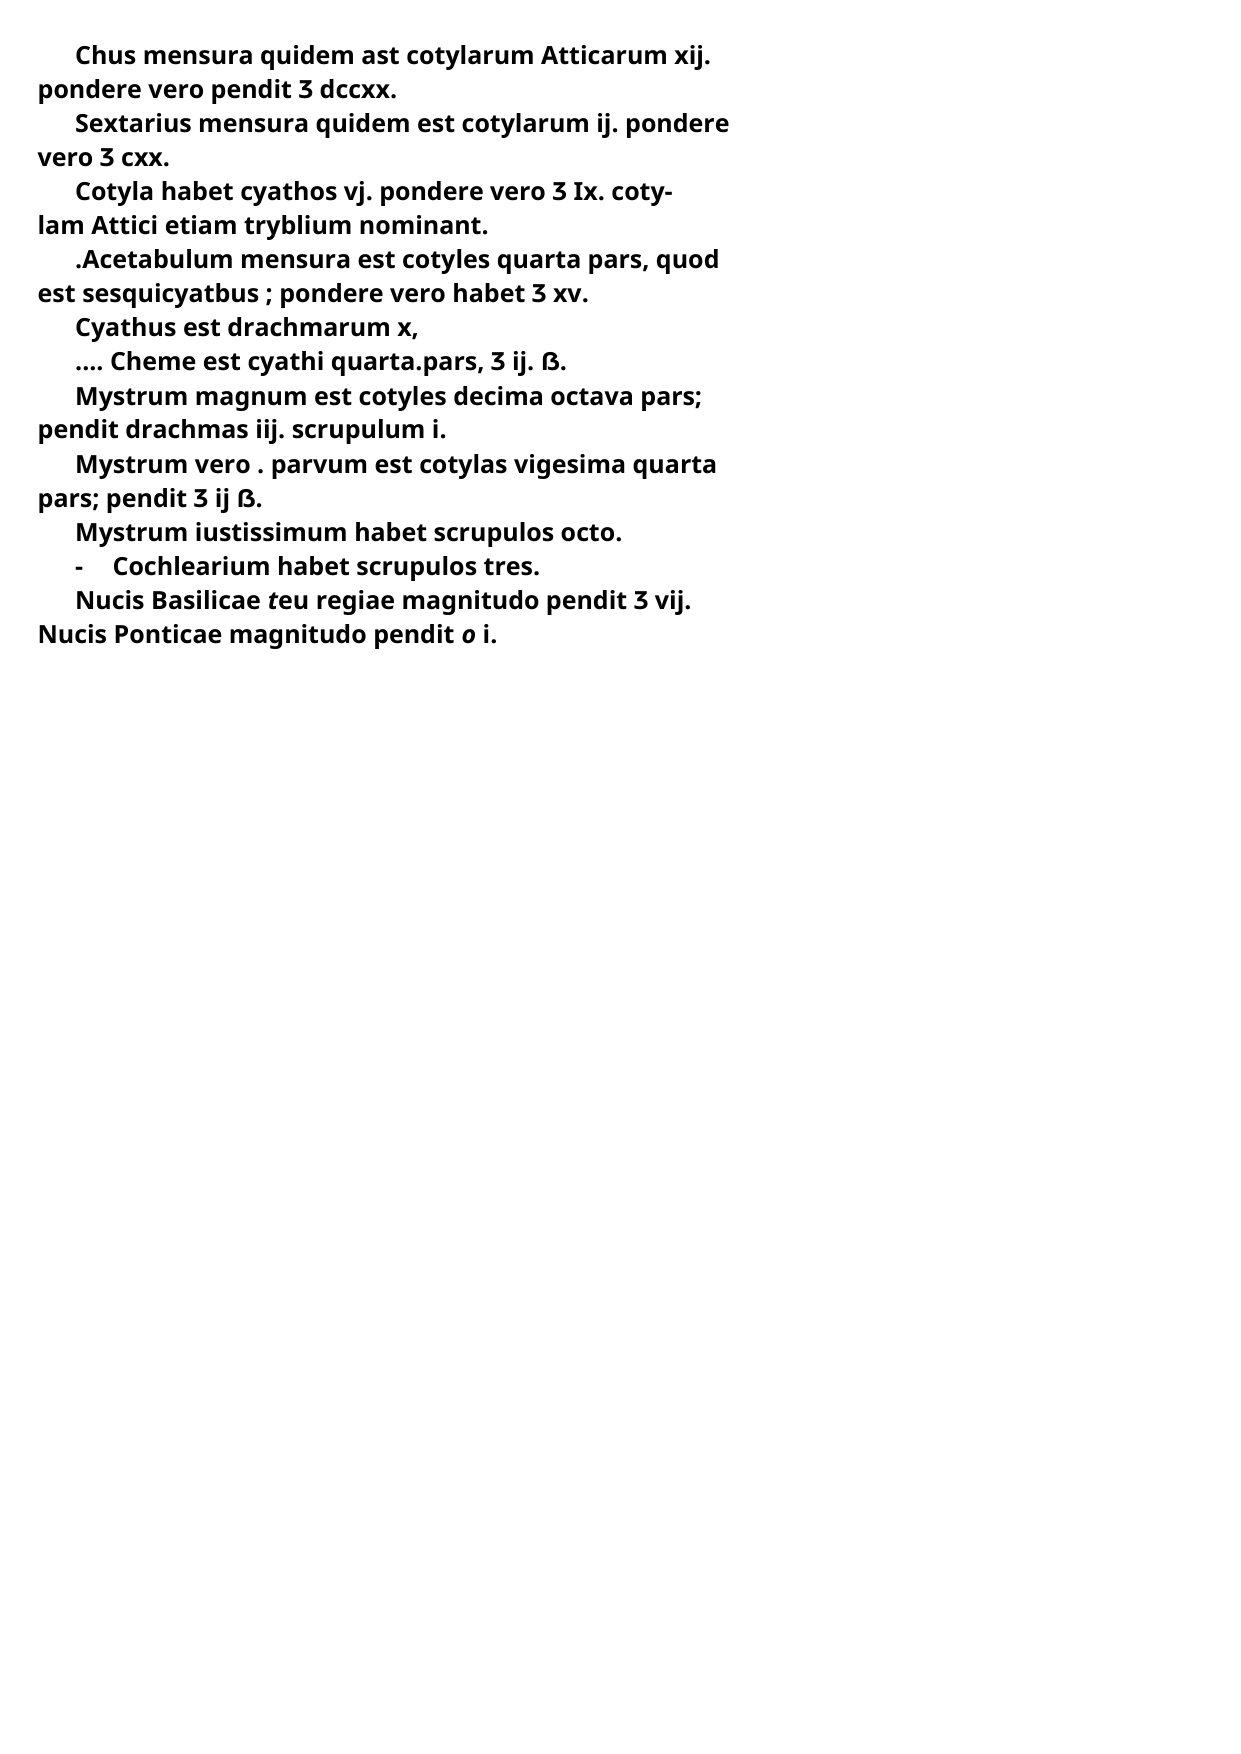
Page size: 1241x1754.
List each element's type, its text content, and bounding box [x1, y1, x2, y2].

text Mystrum iustissimum habet scrupulos octo. [37, 514, 1203, 548]
text Mystrum magnum est cotyles decima octava pars; pendit drachmas iij. scrupulum i. [37, 378, 1203, 446]
text Chus mensura quidem ast cotylarum Atticarum xij. pondere vero pendit Ʒ dccxx. [37, 37, 1203, 106]
text Sextarius mensura quidem est cotylarum ij. pondere vero Ʒ cxx. [37, 106, 1203, 174]
text - Cochlearium habet scrupulos tres. [37, 548, 1203, 582]
text Cotyla habet cyathos vj. pondere vero Ʒ Ix. coty- lam Attici etiam tryblium nominant. [37, 174, 1203, 242]
text Cyathus est drachmarum x, [37, 310, 1203, 344]
text Nucis Basilicae teu regiae magnitudo pendit Ʒ vij. Nucis Ponticae magnitudo pendit o i. [37, 582, 1203, 651]
text .... Cheme est cyathi quarta.pars, Ʒ ij. ẞ. [37, 344, 1203, 378]
text .Acetabulum mensura est cotyles quarta pars, quod est sesquicyatbus ; pondere vero habet Ʒ xv. [37, 242, 1203, 310]
text Mystrum vero . parvum est cotylas vigesima quarta pars; pendit Ʒ ij ẞ. [37, 446, 1203, 514]
